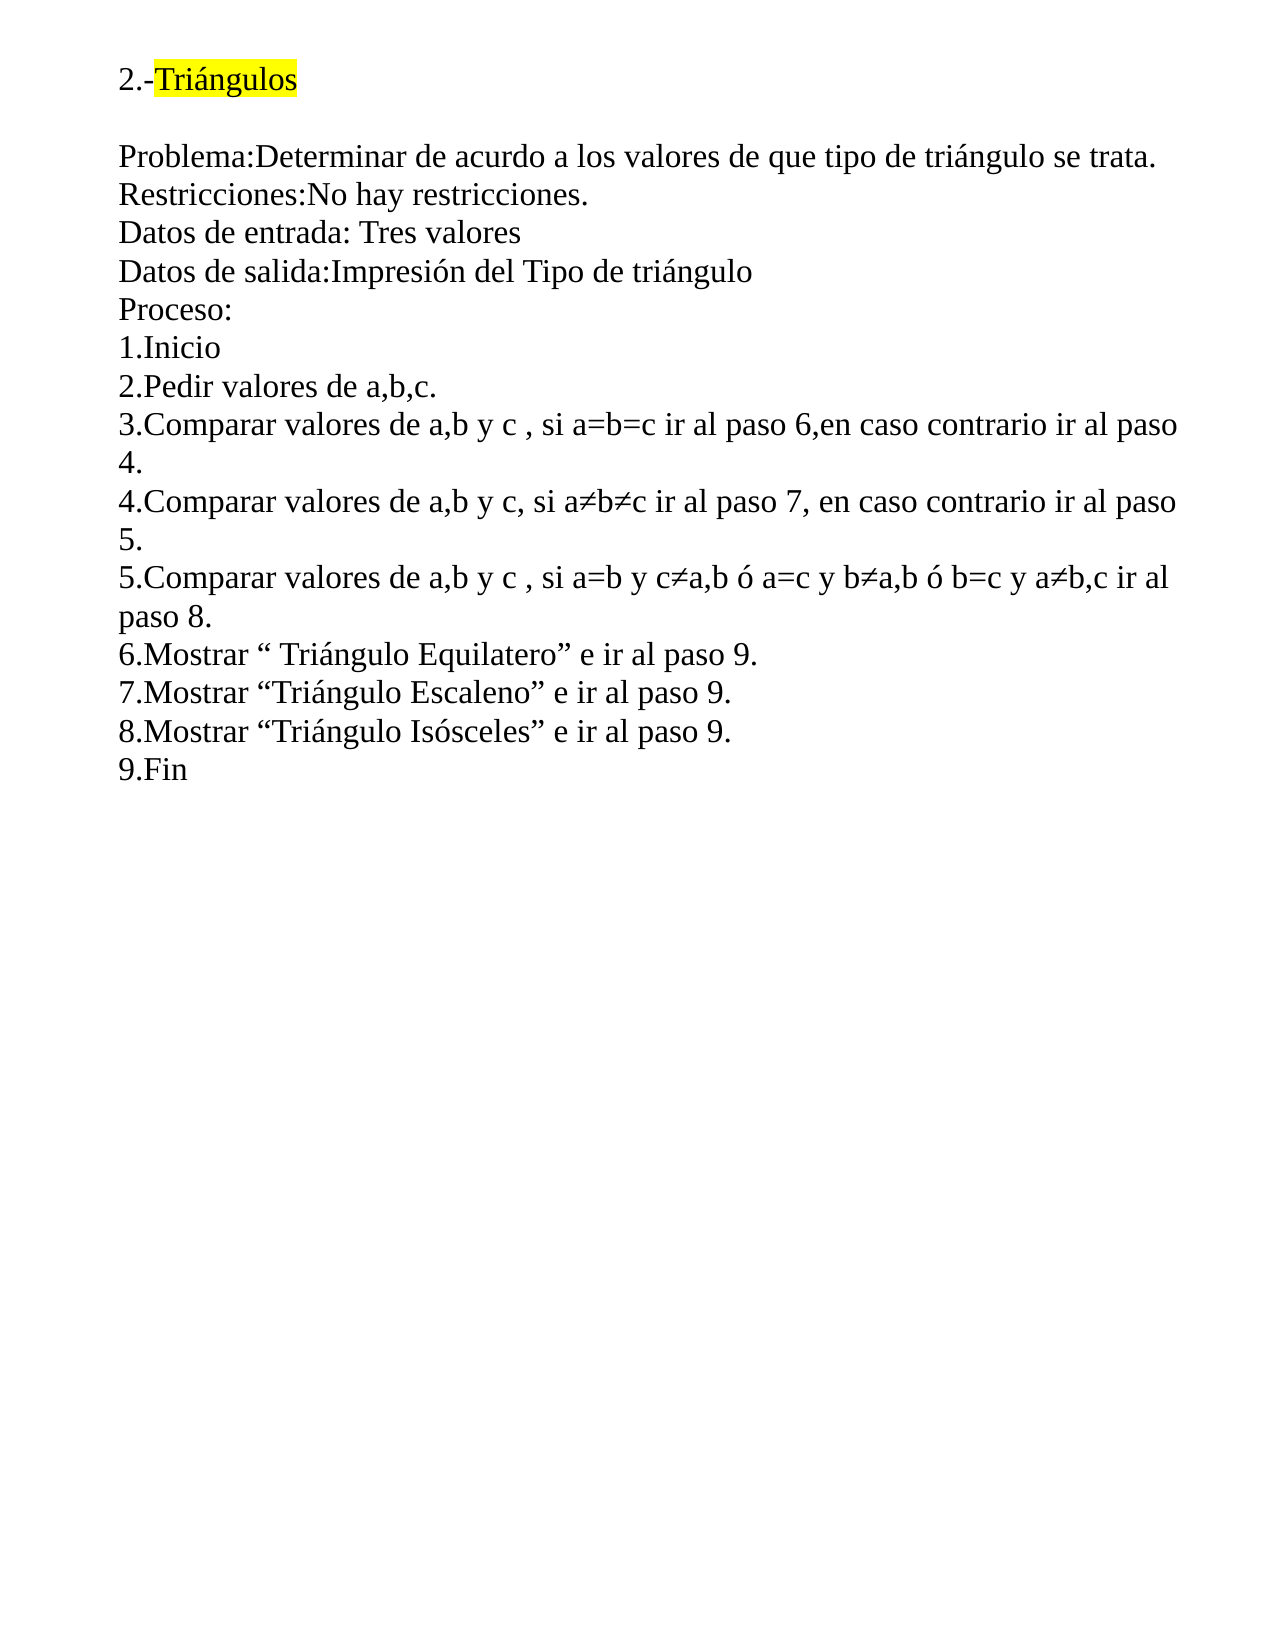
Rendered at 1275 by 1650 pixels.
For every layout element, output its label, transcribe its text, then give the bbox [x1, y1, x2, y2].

text 8.Mostrar “Triángulo Isósceles” e ir al paso 9. [118, 711, 1205, 749]
text Datos de entrada: Tres valores [118, 212, 1205, 251]
text 1.Inicio [118, 327, 1205, 366]
text 2.-Triángulos [118, 59, 1205, 97]
text 9.Fin [118, 749, 1205, 787]
text Datos de salida:Impresión del Tipo de triángulo [118, 251, 1205, 289]
text 6.Mostrar “ Triángulo Equilatero” e ir al paso 9. [118, 634, 1205, 672]
text 3.Comparar valores de a,b y c , si a=b=c ir al paso 6,en caso contrario ir al paso 4. [118, 404, 1205, 481]
text 5.Comparar valores de a,b y c , si a=b y c≠a,b ó a=c y b≠a,b ó b=c y a≠b,c ir al paso 8. [118, 557, 1205, 634]
text Proceso: [118, 289, 1205, 327]
text 2.Pedir valores de a,b,c. [118, 366, 1205, 404]
text Problema:Determinar de acurdo a los valores de que tipo de triángulo se trata. [118, 136, 1205, 174]
text Restricciones:No hay restricciones. [118, 174, 1205, 212]
text 4.Comparar valores de a,b y c, si a≠b≠c ir al paso 7, en caso contrario ir al paso 5. [118, 481, 1205, 557]
text 7.Mostrar “Triángulo Escaleno” e ir al paso 9. [118, 672, 1205, 711]
